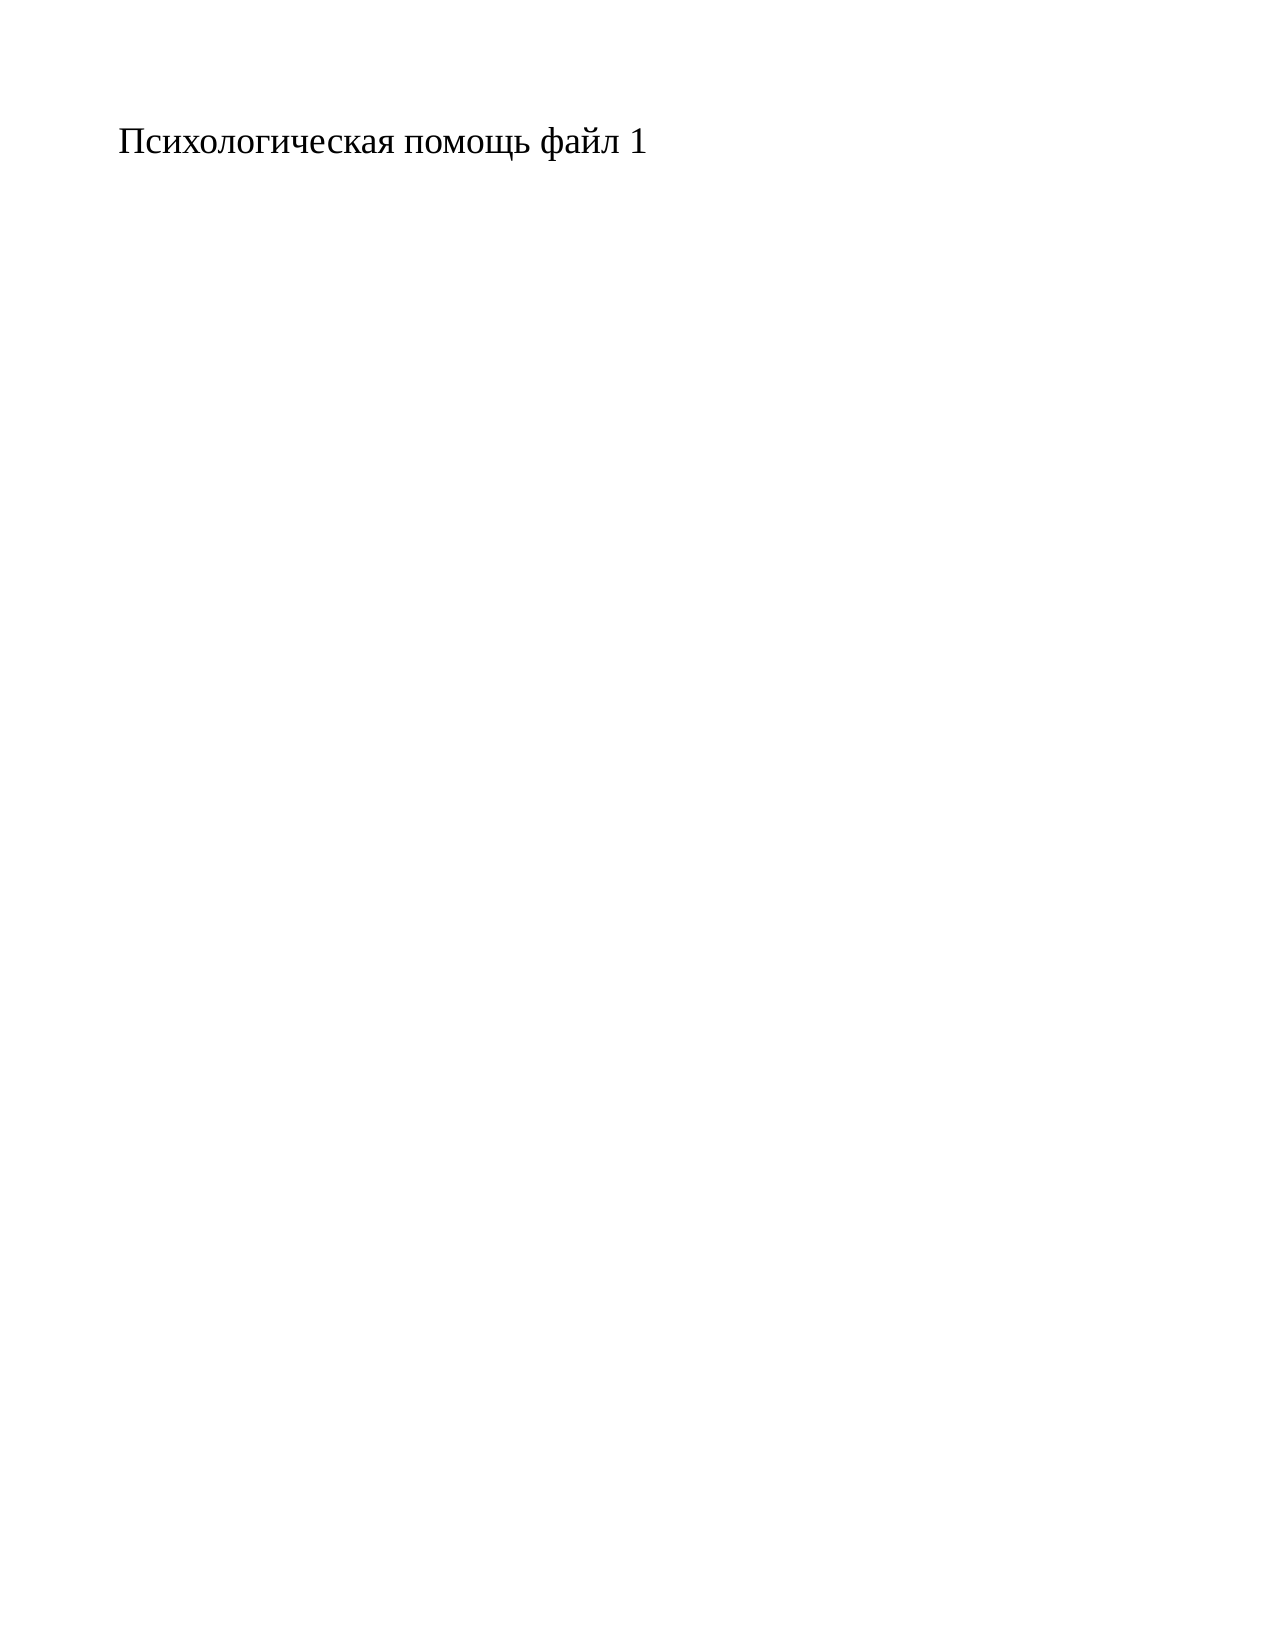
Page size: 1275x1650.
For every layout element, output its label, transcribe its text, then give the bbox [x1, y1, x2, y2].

text Психологическая помощь файл 1 [118, 118, 1157, 161]
